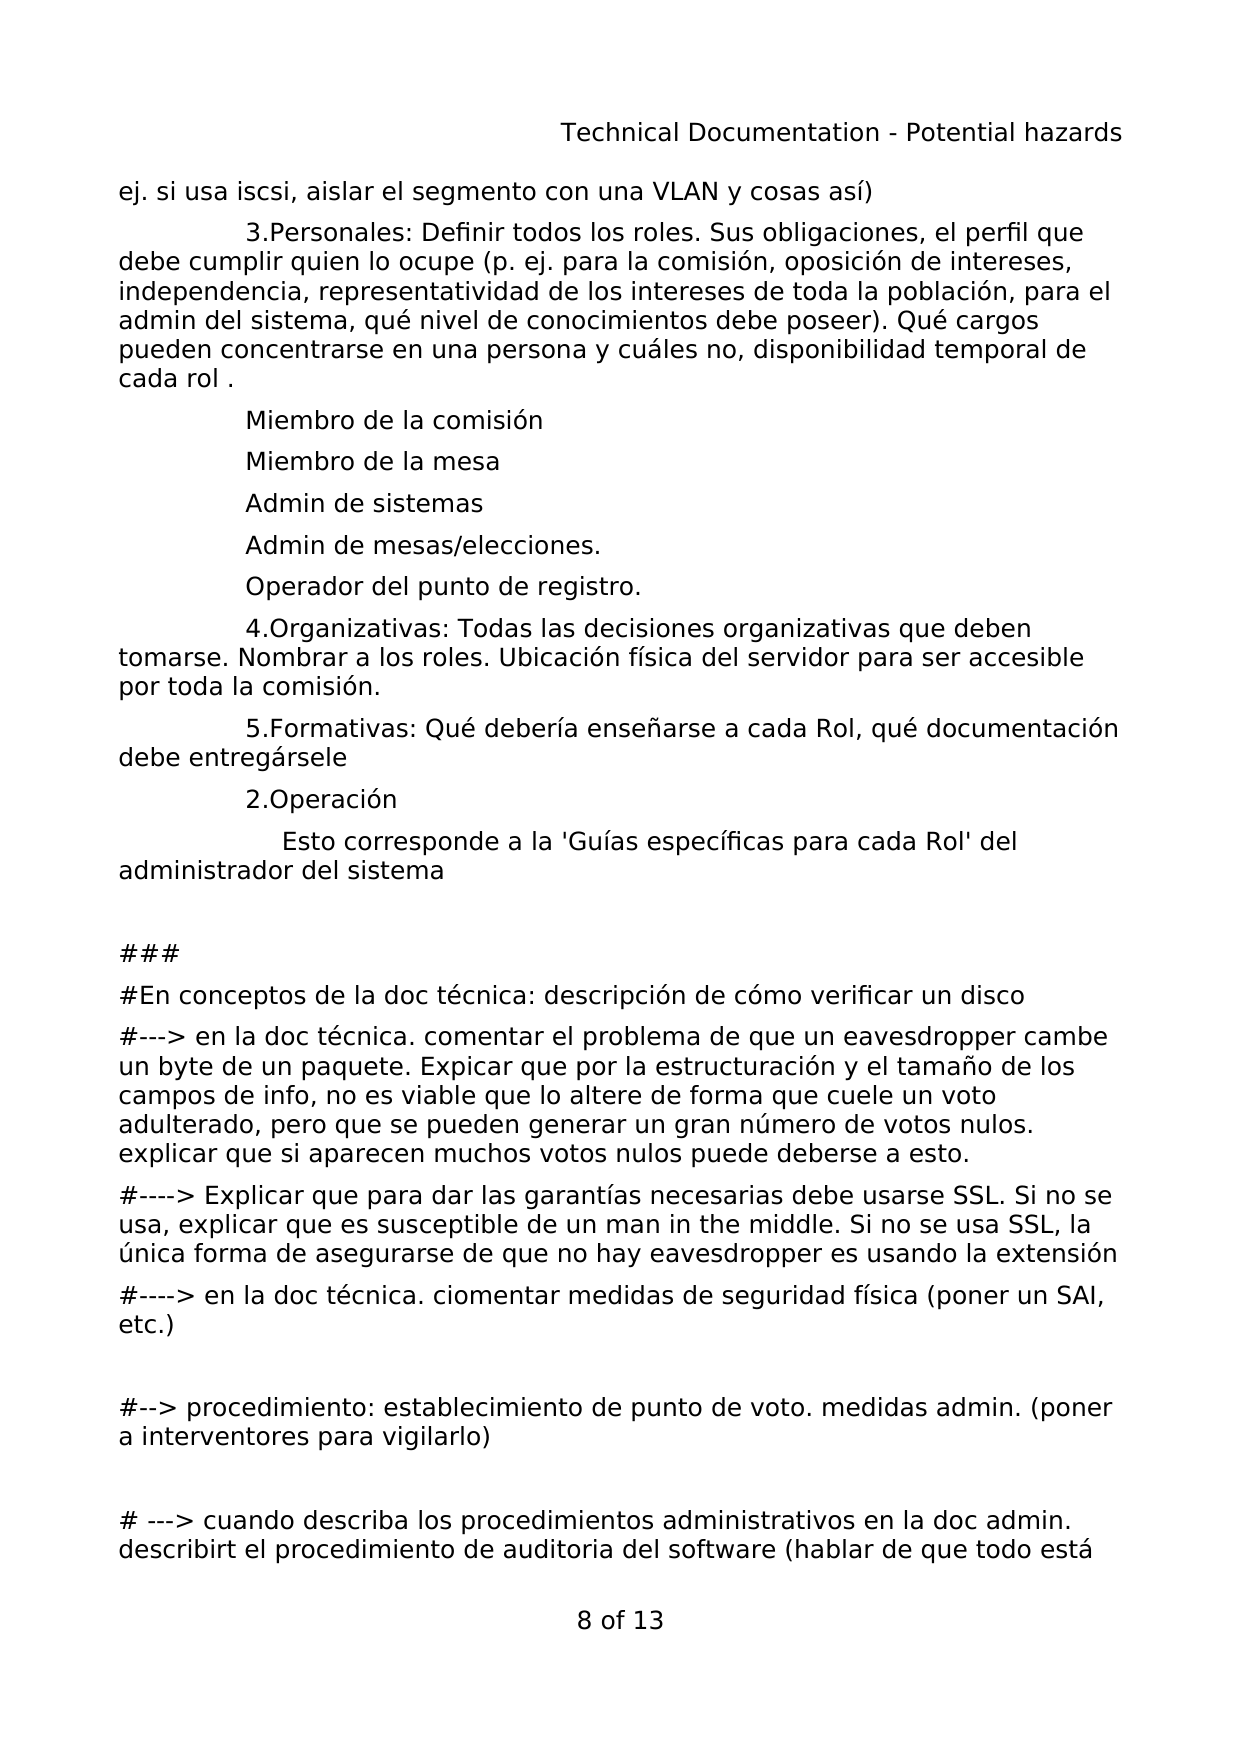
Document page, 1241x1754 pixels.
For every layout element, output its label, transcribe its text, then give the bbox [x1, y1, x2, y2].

text #---> en la doc técnica. comentar el problema de que un eavesdropper cambe un byte de un paquete. Expicar que por la estructuración y el tamaño de los campos de info, no es viable que lo altere de forma que cuele un voto adulterado, pero que se pueden generar un gran número de votos nulos. explicar que si aparecen muchos votos nulos puede deberse a esto. [118, 1023, 1122, 1168]
text #----> Explicar que para dar las garantías necesarias debe usarse SSL. Si no se usa, explicar que es susceptible de un man in the middle. Si no se usa SSL, la única forma de asegurarse de que no hay eavesdropper es usando la extensión [118, 1181, 1122, 1268]
text Miembro de la mesa [118, 448, 1122, 477]
text ### [118, 939, 1122, 968]
text Operador del punto de registro. [118, 573, 1122, 602]
text Admin de mesas/elecciones. [118, 531, 1122, 560]
text 3.Personales: Definir todos los roles. Sus obligaciones, el perfil que debe cumplir quien lo ocupe (p. ej. para la comisión, oposición de intereses, independencia, representatividad de los intereses de toda la población, para el admin del sistema, qué nivel de conocimientos debe poseer). Qué cargos pueden concentrarse en una persona y cuáles no, disponibilidad temporal de cada rol . [118, 218, 1122, 393]
text Esto corresponde a la 'Guías específicas para cada Rol' del administrador del sistema [118, 827, 1122, 885]
text Miembro de la comisión [118, 406, 1122, 435]
text 5.Formativas: Qué debería enseñarse a cada Rol, qué documentación debe entregársele [118, 714, 1122, 773]
text #----> en la doc técnica. ciomentar medidas de seguridad física (poner un SAI, etc.) [118, 1281, 1122, 1339]
text 4.Organizativas: Todas las decisiones organizativas que deben tomarse. Nombrar a los roles. Ubicación física del servidor para ser accesible por toda la comisión. [118, 614, 1122, 702]
text ej. si usa iscsi, aislar el segmento con una VLAN y cosas así) [118, 177, 1122, 206]
text #En conceptos de la doc técnica: descripción de cómo verificar un disco [118, 981, 1122, 1010]
text # ---> cuando describa los procedimientos administrativos en la doc admin. describirt el procedimiento de auditoria del software (hablar de que todo está [118, 1506, 1122, 1564]
text Admin de sistemas [118, 489, 1122, 518]
text #--> procedimiento: establecimiento de punto de voto. medidas admin. (poner a interventores para vigilarlo) [118, 1393, 1122, 1452]
text 2.Operación [118, 785, 1122, 814]
